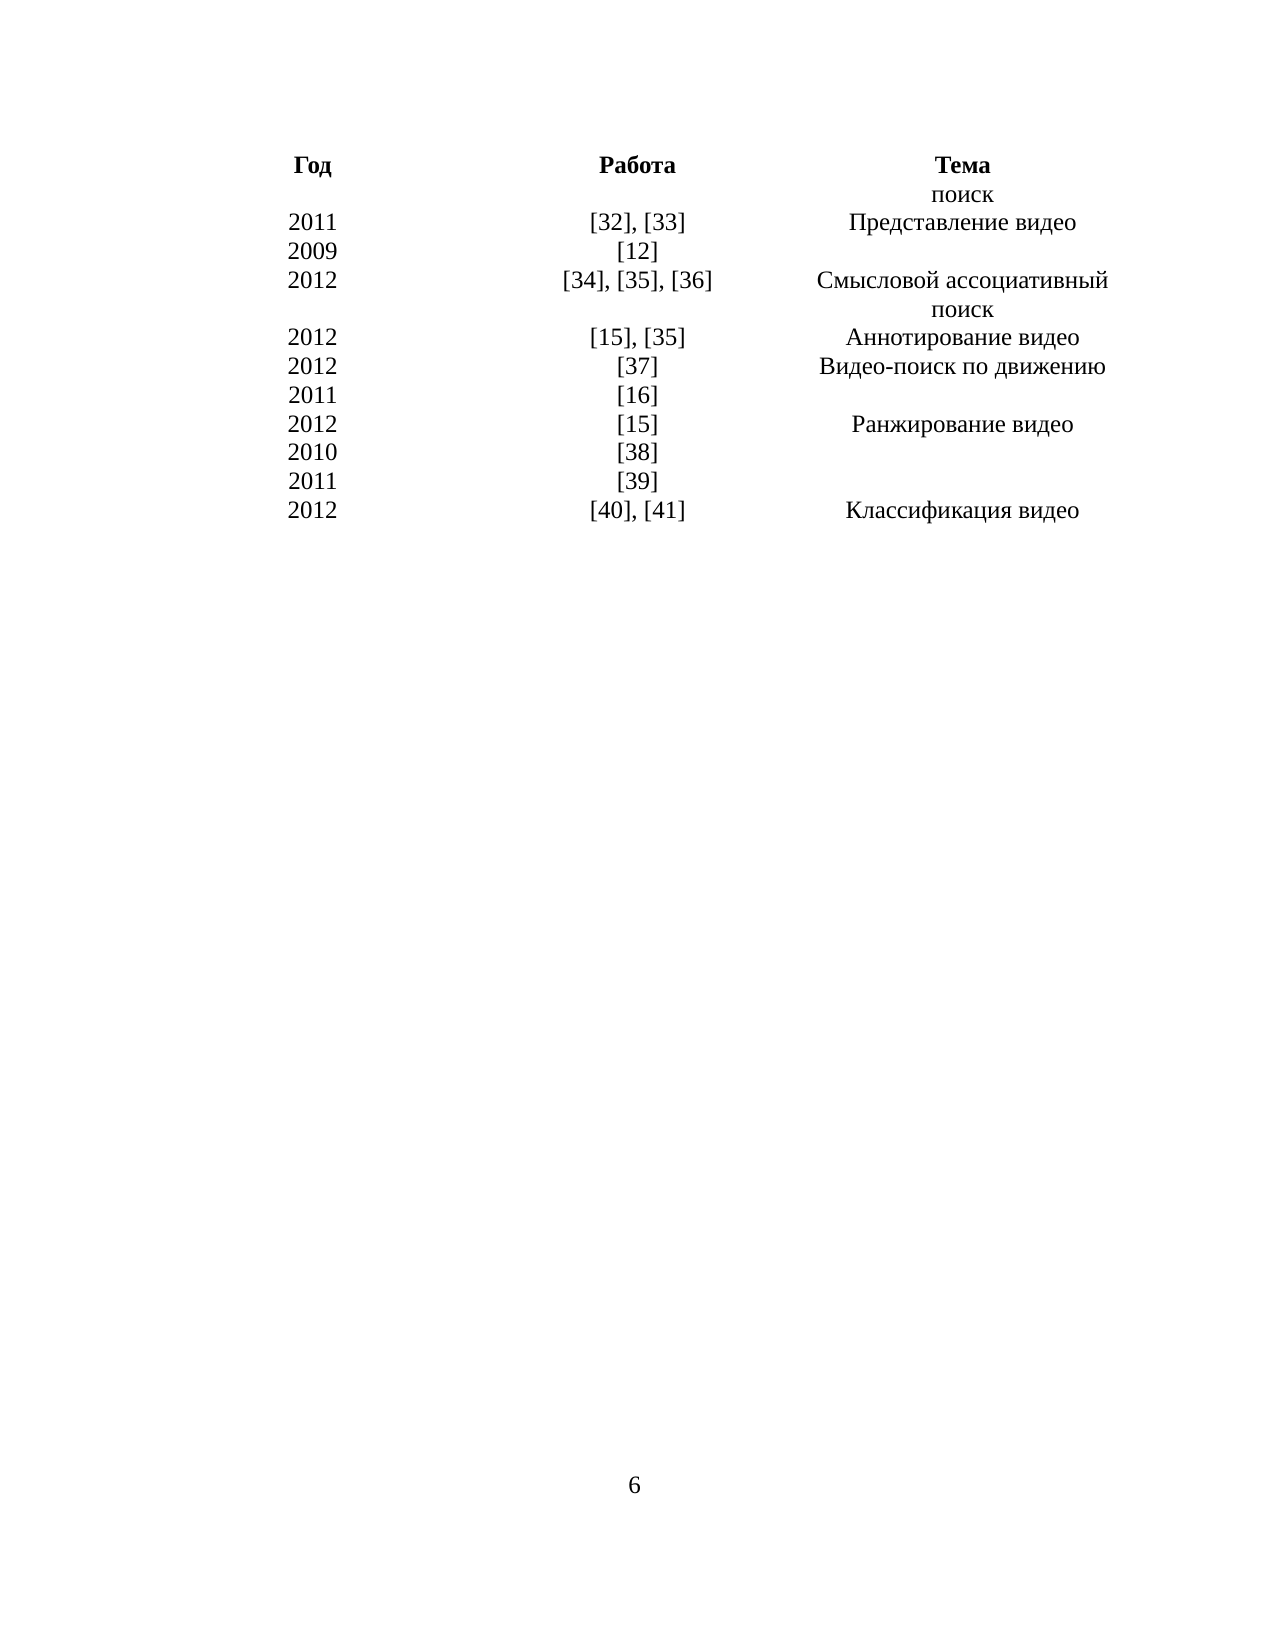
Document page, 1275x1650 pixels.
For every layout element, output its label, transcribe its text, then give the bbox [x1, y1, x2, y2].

table_cell 2012 [150, 409, 475, 437]
table_header Год [150, 150, 475, 179]
table_cell 2011 [150, 208, 475, 236]
table_cell [800, 380, 1125, 409]
table_cell [800, 438, 1125, 466]
table_cell 2012 [150, 323, 475, 351]
table_cell [40], [41] [475, 495, 800, 524]
table_cell [475, 179, 800, 207]
table_cell 2012 [150, 351, 475, 380]
table_cell [800, 236, 1125, 265]
table_cell Смысловой ассоциативный поиск [800, 265, 1125, 322]
table_cell поиск [800, 179, 1125, 207]
table_cell 2011 [150, 466, 475, 495]
table_cell 2009 [150, 236, 475, 265]
table_cell [38] [475, 438, 800, 466]
table_cell [16] [475, 380, 800, 409]
table_cell [12] [475, 236, 800, 265]
table_header Работа [475, 150, 800, 179]
table_cell [37] [475, 351, 800, 380]
table_cell [150, 179, 475, 207]
table_cell 2011 [150, 380, 475, 409]
table_cell [15] [475, 409, 800, 437]
table_cell [39] [475, 466, 800, 495]
table_cell [34], [35], [36] [475, 265, 800, 322]
table_cell Ранжирование видео [800, 409, 1125, 437]
table_cell 2012 [150, 265, 475, 322]
table_cell Представление видео [800, 208, 1125, 236]
table_cell 2012 [150, 495, 475, 524]
table_cell [15], [35] [475, 323, 800, 351]
table_cell 2010 [150, 438, 475, 466]
table_cell Классификация видео [800, 495, 1125, 524]
table_header Тема [800, 150, 1125, 179]
table_cell Видео-поиск по движению [800, 351, 1125, 380]
table_cell [32], [33] [475, 208, 800, 236]
table_cell Аннотирование видео [800, 323, 1125, 351]
table_cell [800, 466, 1125, 495]
